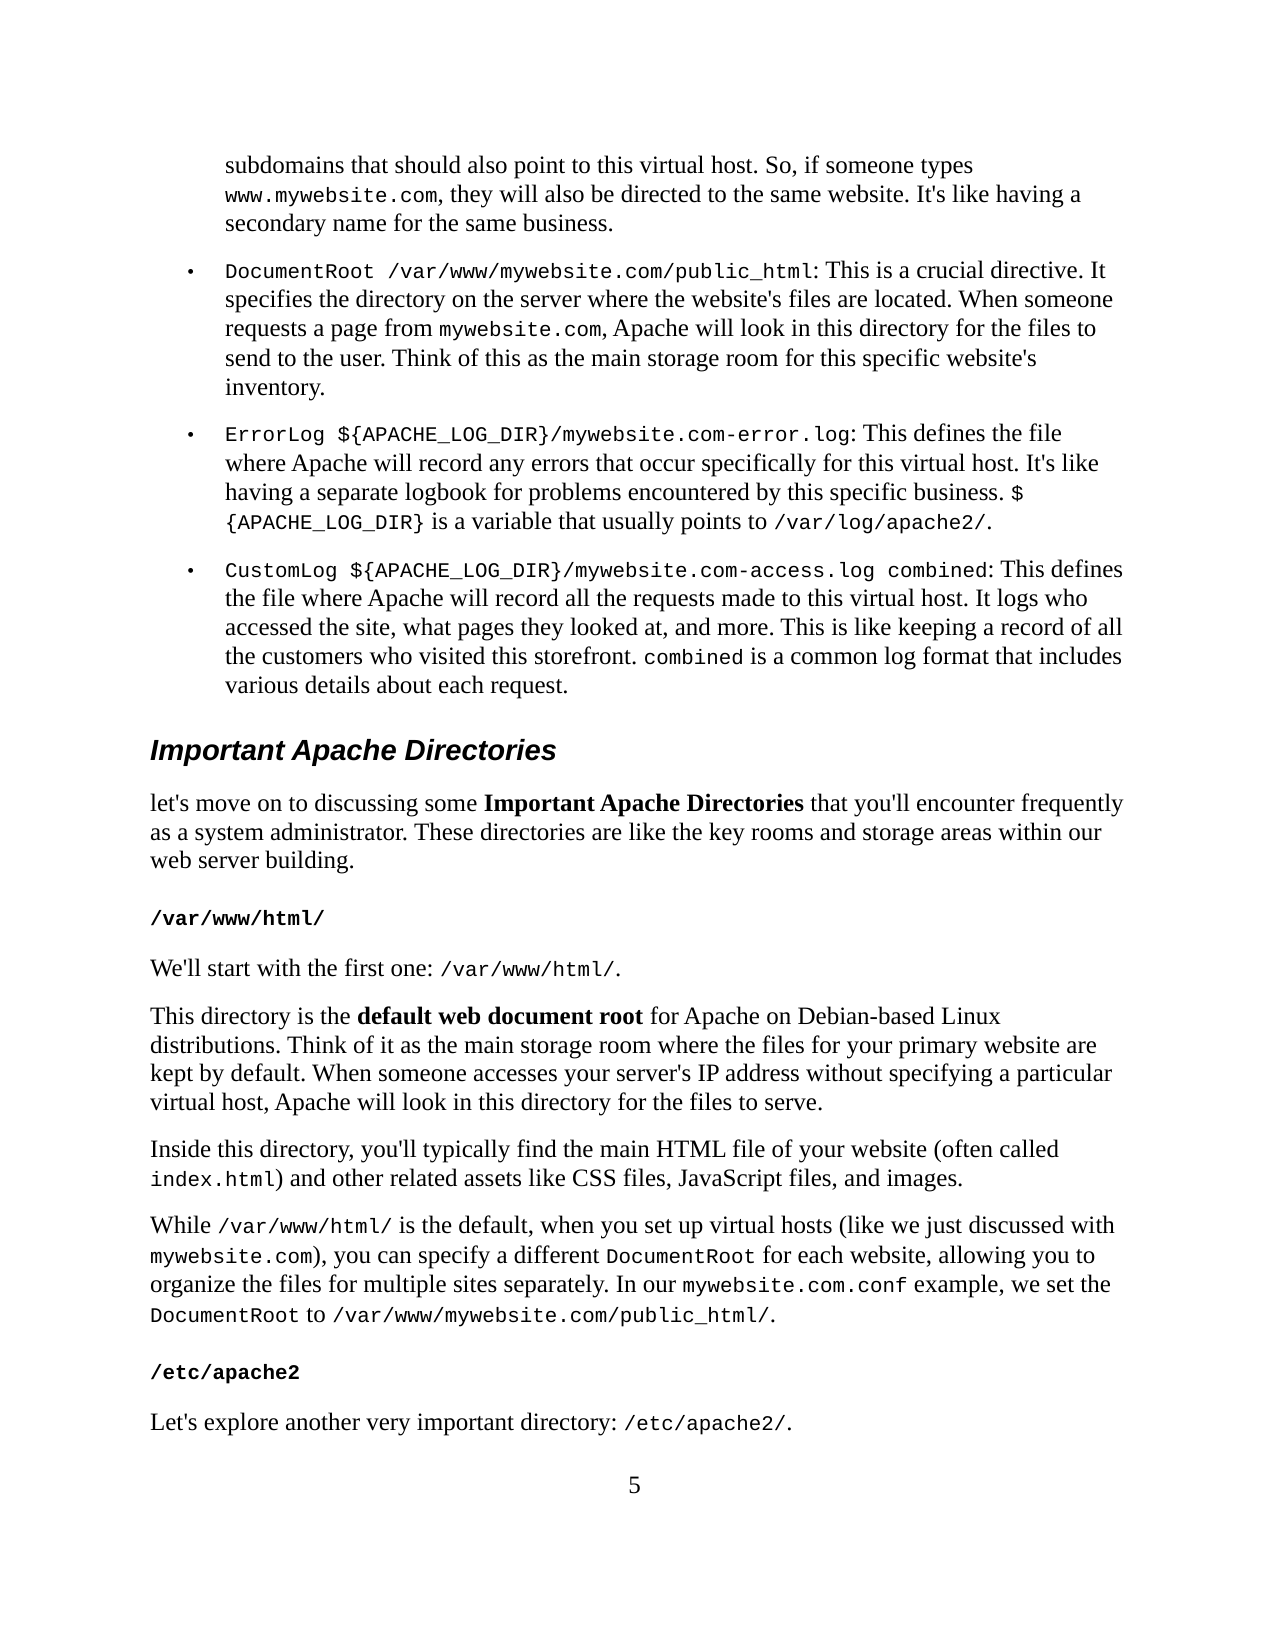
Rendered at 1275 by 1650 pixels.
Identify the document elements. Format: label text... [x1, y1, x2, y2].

text We'll start with the first one: /var/www/html/. [150, 953, 1125, 983]
list DocumentRoot /var/www/mywebsite.com/public_html: This is a crucial directive. It specifies the directory on the server where the website's files are located. When someone requests a page from mywebsite.com, Apache will look in this directory for the files to send to the user. Think of this as the main storage room for this specific website's inventory. [187, 255, 1125, 400]
text While /var/www/html/ is the default, when you set up virtual hosts (like we just discussed with mywebsite.com), you can specify a different DocumentRoot for each website, allowing you to organize the files for multiple sites separately. In our mywebsite.com.conf example, we set the DocumentRoot to /var/www/mywebsite.com/public_html/. [150, 1210, 1125, 1328]
subtitle Important Apache Directories [150, 733, 1125, 767]
subtitle /var/www/html/ [150, 908, 1125, 932]
text Let's explore another very important directory: /etc/apache2/. [150, 1407, 1125, 1437]
list ErrorLog ${APACHE_LOG_DIR}/mywebsite.com-error.log: This defines the file where Apache will record any errors that occur specifically for this virtual host. It's like having a separate logbook for problems encountered by this specific business. ${APACHE_LOG_DIR} is a variable that usually points to /var/log/apache2/. [187, 418, 1125, 536]
text Inside this directory, you'll typically find the main HTML file of your website (often called index.html) and other related assets like CSS files, JavaScript files, and images. [150, 1134, 1125, 1192]
text let's move on to discussing some Important Apache Directories that you'll encounter frequently as a system administrator. These directories are like the key rooms and storage areas within our web server building. [150, 788, 1125, 874]
text This directory is the default web document root for Apache on Debian-based Linux distributions. Think of it as the main storage room where the files for your primary website are kept by default. When someone accesses your server's IP address without specifying a particular virtual host, Apache will look in this directory for the files to serve. [150, 1001, 1125, 1116]
list subdomains that should also point to this virtual host. So, if someone types www.mywebsite.com, they will also be directed to the same website. It's like having a secondary name for the same business. [187, 150, 1125, 237]
list CustomLog ${APACHE_LOG_DIR}/mywebsite.com-access.log combined: This defines the file where Apache will record all the requests made to this virtual host. It logs who accessed the site, what pages they looked at, and more. This is like keeping a record of all the customers who visited this storefront. combined is a common log format that includes various details about each request. [187, 554, 1125, 699]
subtitle /etc/apache2 [150, 1362, 1125, 1386]
